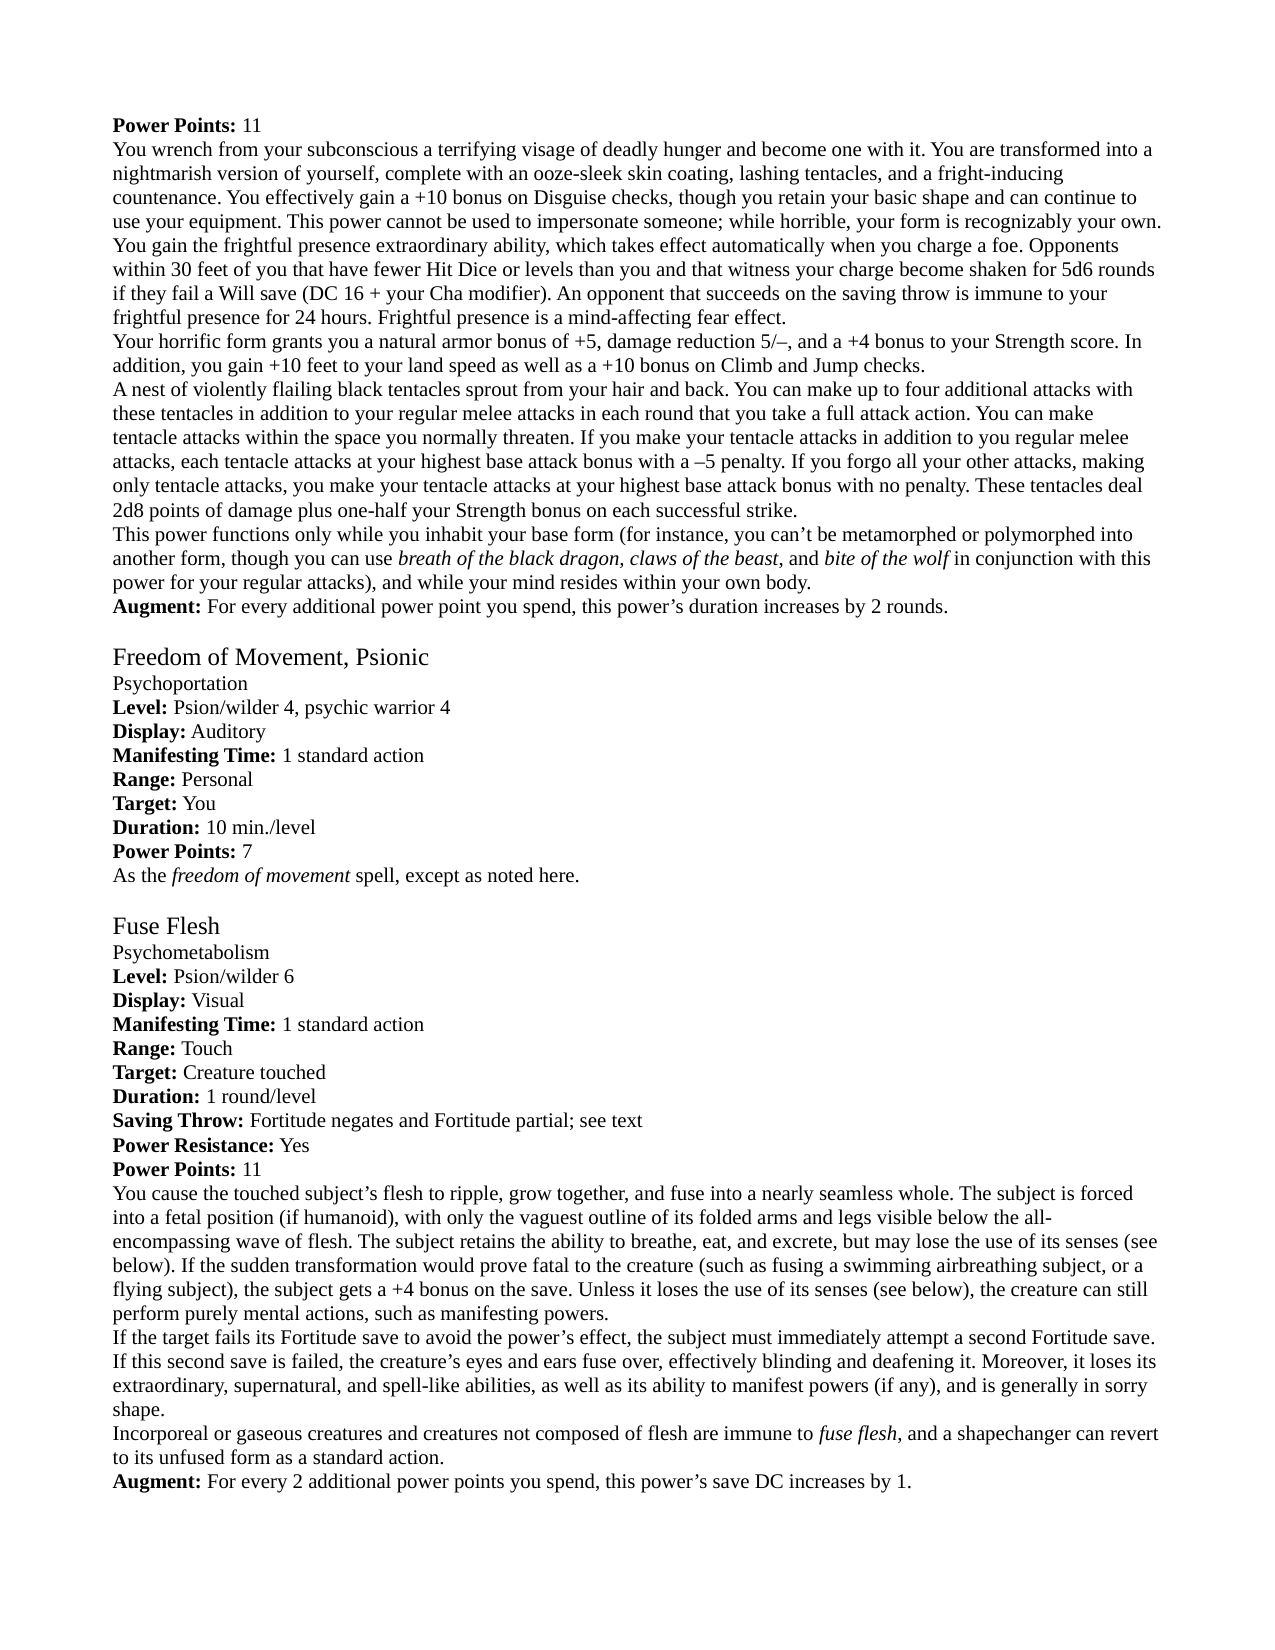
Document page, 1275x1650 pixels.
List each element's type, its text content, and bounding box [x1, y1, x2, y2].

text Display: Visual [112, 988, 1162, 1012]
text As the freedom of movement spell, except as noted here. [112, 863, 1162, 887]
text Range: Touch [112, 1036, 1162, 1060]
text Display: Auditory [112, 719, 1162, 743]
subtitle Freedom of Movement, Psionic [112, 642, 1162, 671]
text You gain the frightful presence extraordinary ability, which takes effect automatically when you charge a foe. Opponents within 30 feet of you that have fewer Hit Dice or levels than you and that witness your charge become shaken for 5d6 rounds if they fail a Will save (DC 16 + your Cha modifier). An opponent that succeeds on the saving throw is immune to your frightful presence for 24 hours. Frightful presence is a mind-affecting fear effect. [112, 233, 1162, 329]
text Target: Creature touched [112, 1060, 1162, 1084]
text Power Points: 11 [112, 1157, 1162, 1181]
text Power Resistance: Yes [112, 1132, 1162, 1157]
subtitle Fuse Flesh [112, 911, 1162, 940]
text This power functions only while you inhabit your base form (for instance, you can’t be metamorphed or polymorphed into another form, though you can use breath of the black dragon, claws of the beast, and bite of the wolf in conjunction with this power for your regular attacks), and while your mind resides within your own body. [112, 522, 1162, 594]
text Duration: 10 min./level [112, 815, 1162, 839]
text Manifesting Time: 1 standard action [112, 743, 1162, 767]
text Level: Psion/wilder 6 [112, 964, 1162, 988]
text If the target fails its Fortitude save to avoid the power’s effect, the subject must immediately attempt a second Fortitude save. If this second save is failed, the creature’s eyes and ears fuse over, effectively blinding and deafening it. Moreover, it loses its extraordinary, supernatural, and spell-like abilities, as well as its ability to manifest powers (if any), and is generally in sorry shape. [112, 1325, 1162, 1421]
text Duration: 1 round/level [112, 1084, 1162, 1108]
text A nest of violently flailing black tentacles sprout from your hair and back. You can make up to four additional attacks with these tentacles in addition to your regular melee attacks in each round that you take a full attack action. You can make tentacle attacks within the space you normally threaten. If you make your tentacle attacks in addition to you regular melee attacks, each tentacle attacks at your highest base attack bonus with a –5 penalty. If you forgo all your other attacks, making only tentacle attacks, you make your tentacle attacks at your highest base attack bonus with no penalty. These tentacles deal 2d8 points of damage plus one-half your Strength bonus on each successful strike. [112, 377, 1162, 522]
text Psychometabolism [112, 940, 1162, 964]
text Augment: For every 2 additional power points you spend, this power’s save DC increases by 1. [112, 1469, 1162, 1493]
text Power Points: 7 [112, 839, 1162, 863]
text Augment: For every additional power point you spend, this power’s duration increases by 2 rounds. [112, 594, 1162, 618]
text Manifesting Time: 1 standard action [112, 1012, 1162, 1036]
text You wrench from your subconscious a terrifying visage of deadly hunger and become one with it. You are transformed into a nightmarish version of yourself, complete with an ooze-sleek skin coating, lashing tentacles, and a fright-inducing countenance. You effectively gain a +10 bonus on Disguise checks, though you retain your basic shape and can continue to use your equipment. This power cannot be used to impersonate someone; while horrible, your form is recognizably your own. [112, 137, 1162, 233]
text Level: Psion/wilder 4, psychic warrior 4 [112, 695, 1162, 719]
text You cause the touched subject’s flesh to ripple, grow together, and fuse into a nearly seamless whole. The subject is forced into a fetal position (if humanoid), with only the vaguest outline of its folded arms and legs visible below the all-encompassing wave of flesh. The subject retains the ability to breathe, eat, and excrete, but may lose the use of its senses (see below). If the sudden transformation would prove fatal to the creature (such as fusing a swimming airbreathing subject, or a flying subject), the subject gets a +4 bonus on the save. Unless it loses the use of its senses (see below), the creature can still perform purely mental actions, such as manifesting powers. [112, 1181, 1162, 1325]
text Your horrific form grants you a natural armor bonus of +5, damage reduction 5/–, and a +4 bonus to your Strength score. In addition, you gain +10 feet to your land speed as well as a +10 bonus on Climb and Jump checks. [112, 329, 1162, 377]
text Psychoportation [112, 671, 1162, 695]
text Target: You [112, 791, 1162, 815]
text Incorporeal or gaseous creatures and creatures not composed of flesh are immune to fuse flesh, and a shapechanger can revert to its unfused form as a standard action. [112, 1421, 1162, 1469]
text Power Points: 11 [112, 112, 1162, 137]
text Range: Personal [112, 767, 1162, 791]
text Saving Throw: Fortitude negates and Fortitude partial; see text [112, 1108, 1162, 1132]
